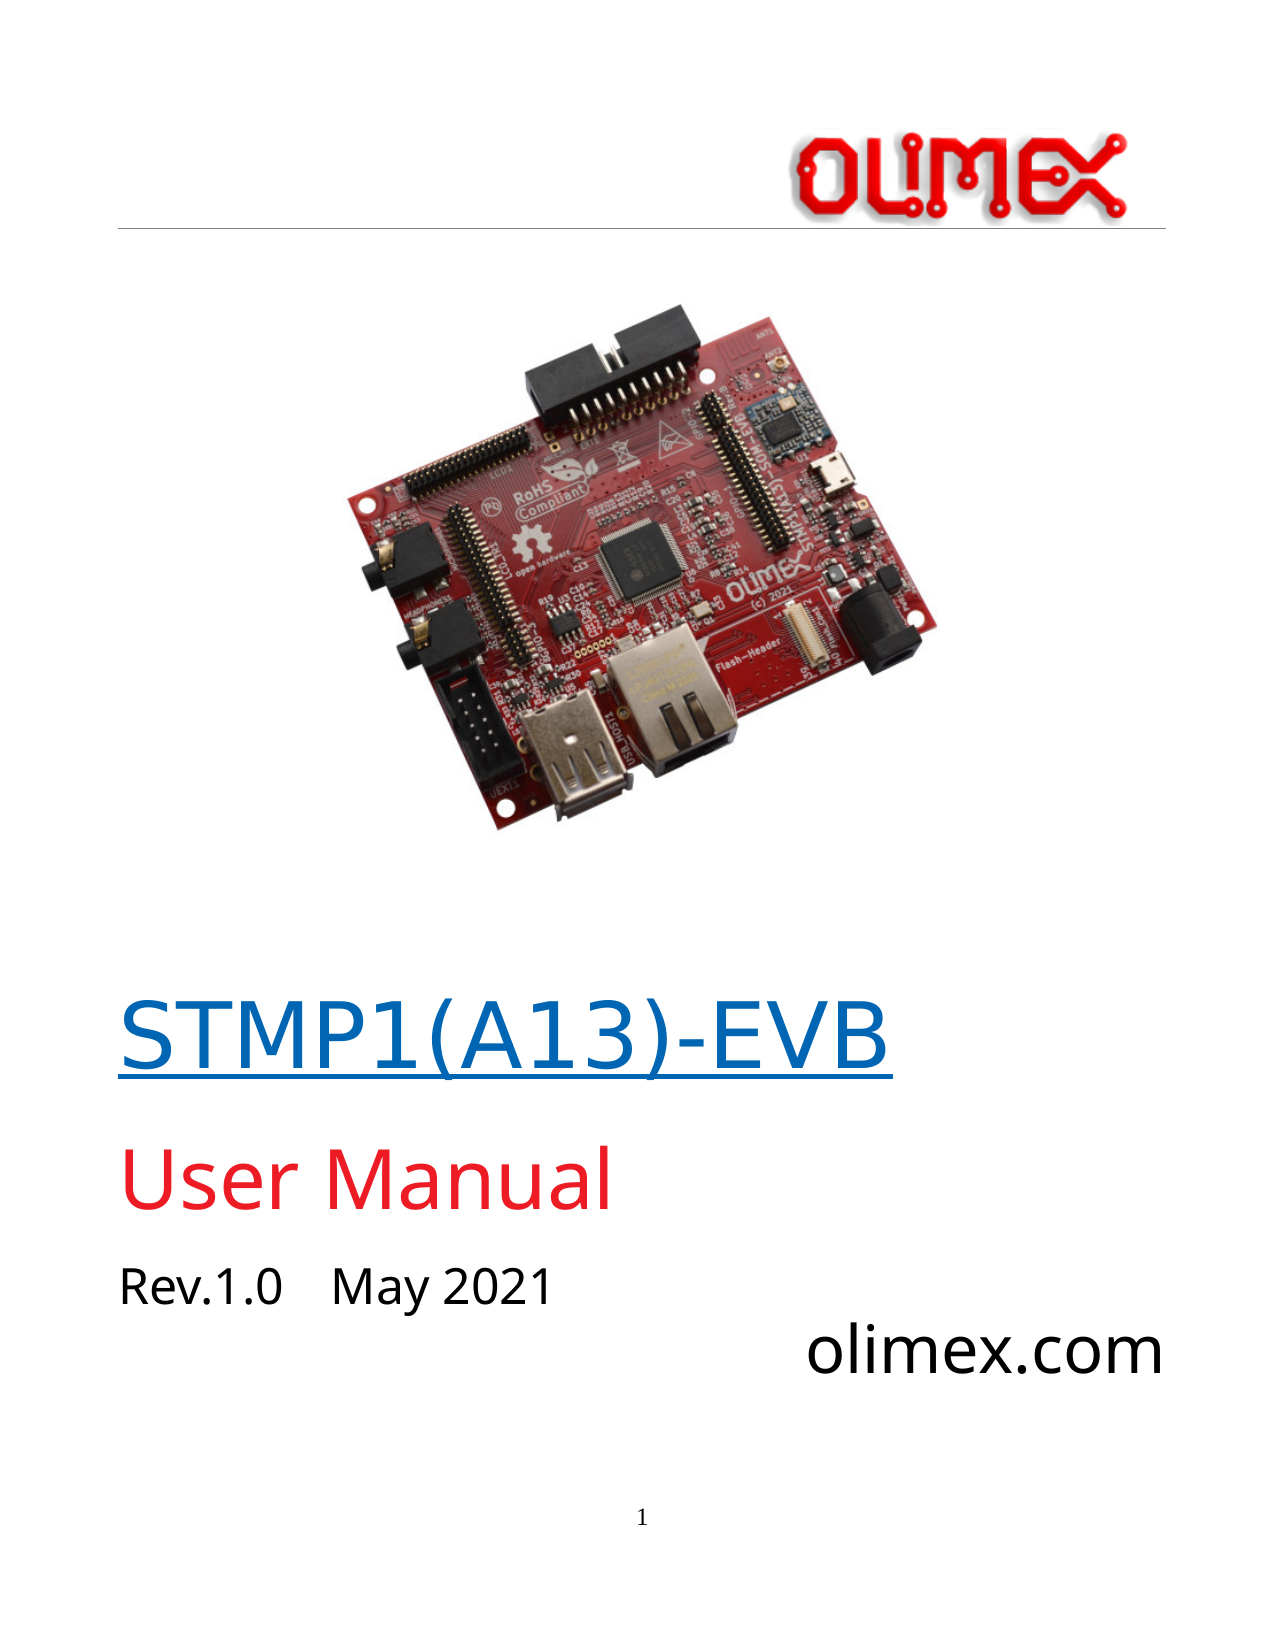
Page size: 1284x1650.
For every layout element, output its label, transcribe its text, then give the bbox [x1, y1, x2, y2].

text STMP1(A13)-EVB [118, 967, 1166, 1093]
text User Manual [118, 1108, 1166, 1235]
text olimex.com [118, 1318, 1166, 1387]
text Rev.1.0 May 2021 [118, 1250, 1166, 1318]
picture [775, 124, 1150, 226]
picture [332, 257, 952, 878]
